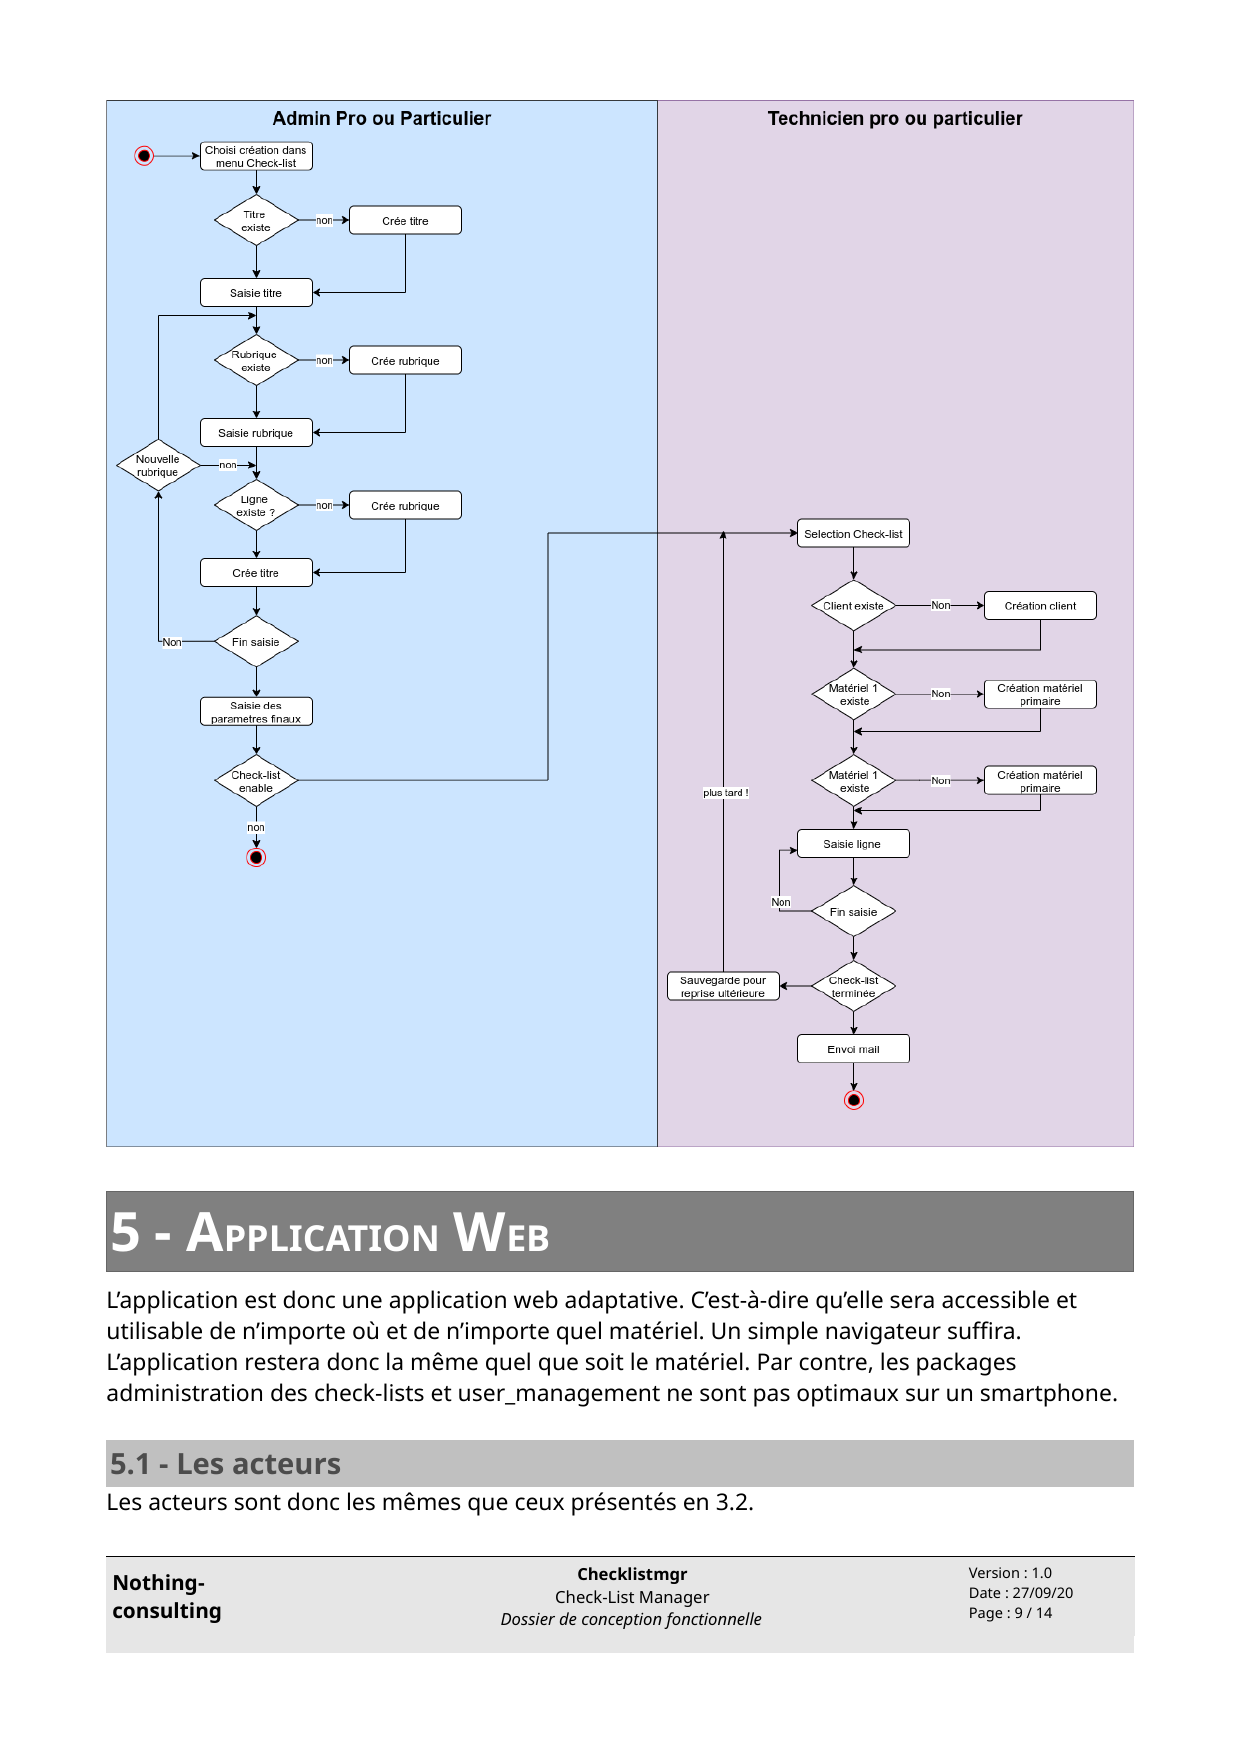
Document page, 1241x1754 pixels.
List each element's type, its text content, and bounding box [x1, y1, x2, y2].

subtitle Les acteurs [107, 1441, 1133, 1486]
subtitle Application Web [107, 1192, 1133, 1271]
picture [106, 100, 1134, 1147]
text L’application restera donc la même quel que soit le matériel. Par contre, les packages administration des check-lists et user_management ne sont pas optimaux sur un smartphone. [106, 1346, 1134, 1408]
text L’application est donc une application web adaptative. C’est-à-dire qu’elle sera accessible et utilisable de n’importe où et de n’importe quel matériel. Un simple navigateur suffira. [106, 1283, 1134, 1346]
text Les acteurs sont donc les mêmes que ceux présentés en 3.2. [106, 1487, 1134, 1518]
